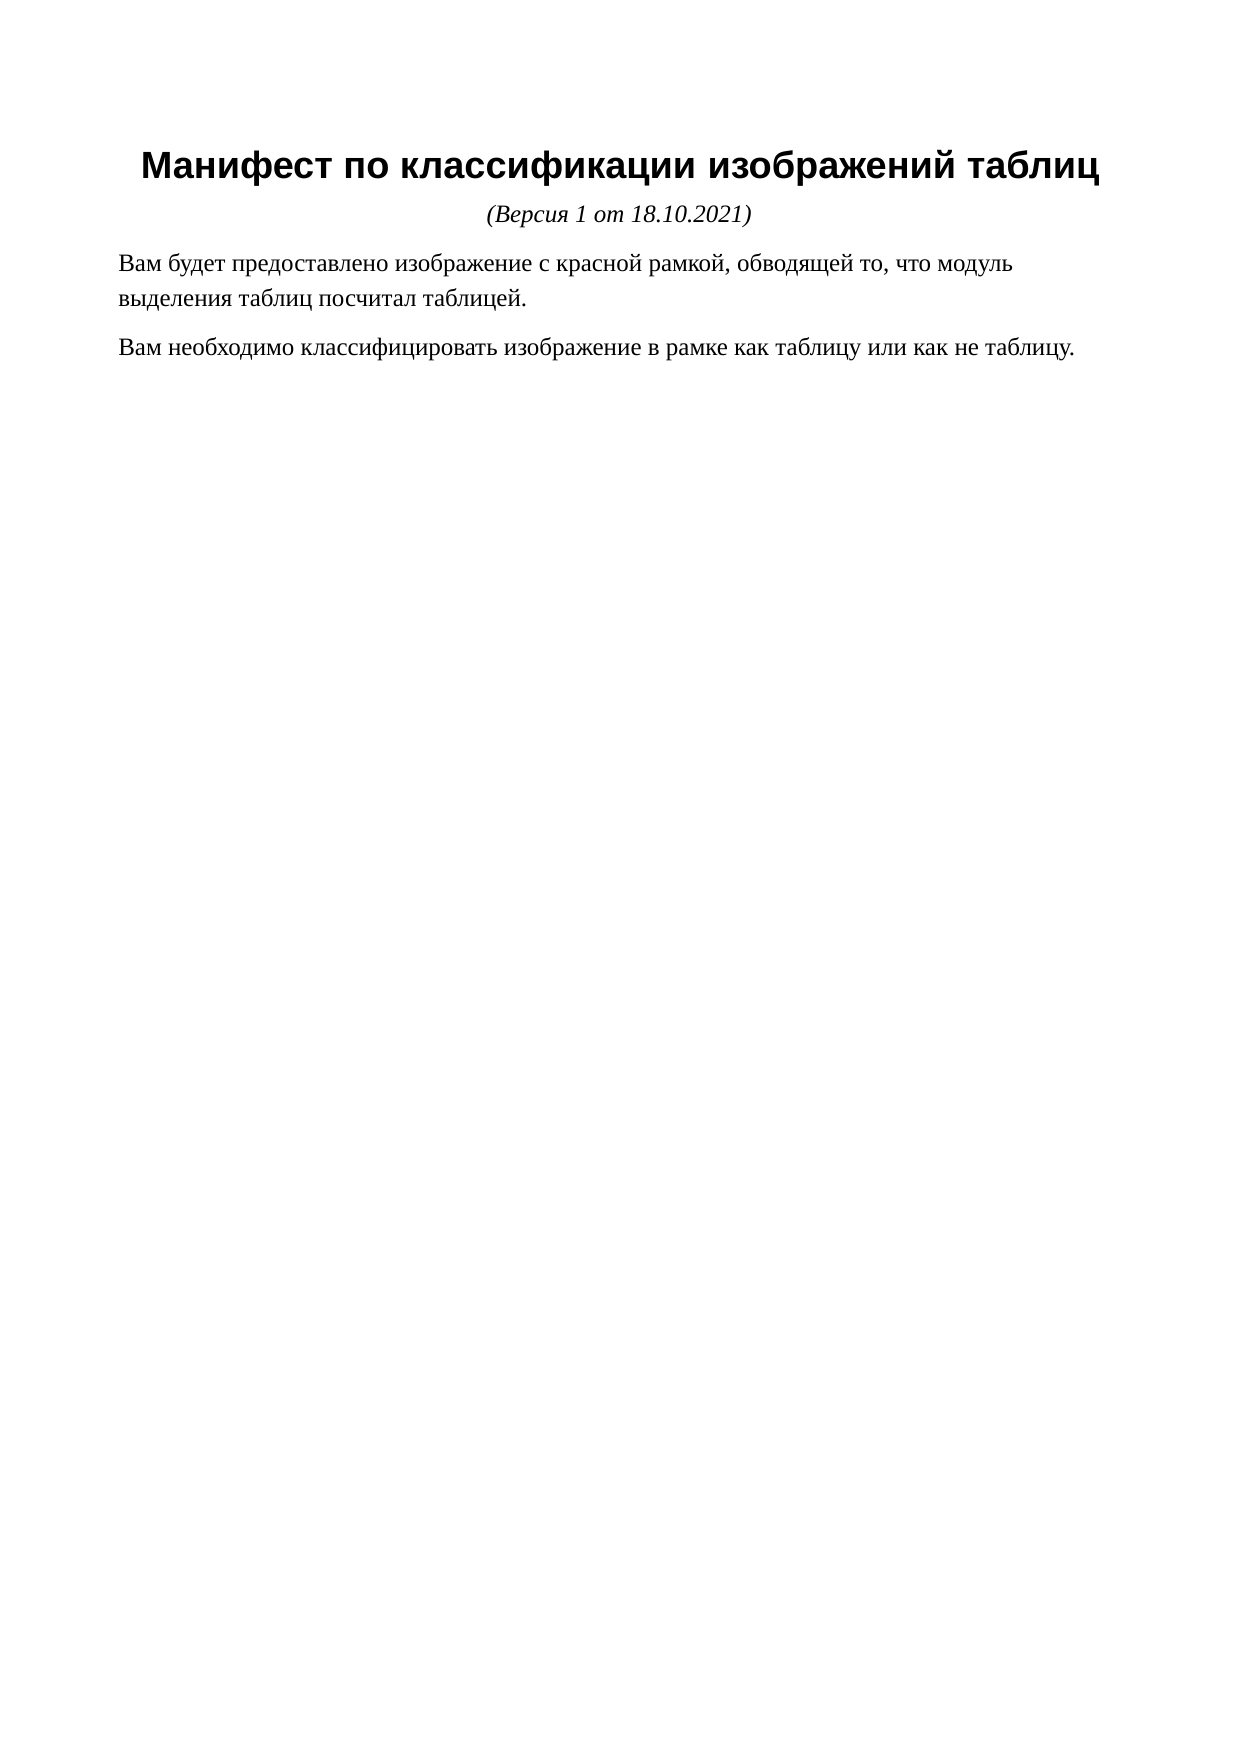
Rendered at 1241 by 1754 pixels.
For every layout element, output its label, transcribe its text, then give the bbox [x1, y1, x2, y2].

text (Версия 1 от 18.10.2021) [118, 199, 1122, 228]
text Вам необходимо классифицировать изображение в рамке как таблицу или как не таблицу. [118, 332, 1122, 361]
subtitle Манифест по классификации изображений таблиц [118, 143, 1122, 187]
text Вам будет предоставлено изображение с красной рамкой, обводящей то, что модуль выделения таблиц посчитал таблицей. [118, 248, 1122, 312]
